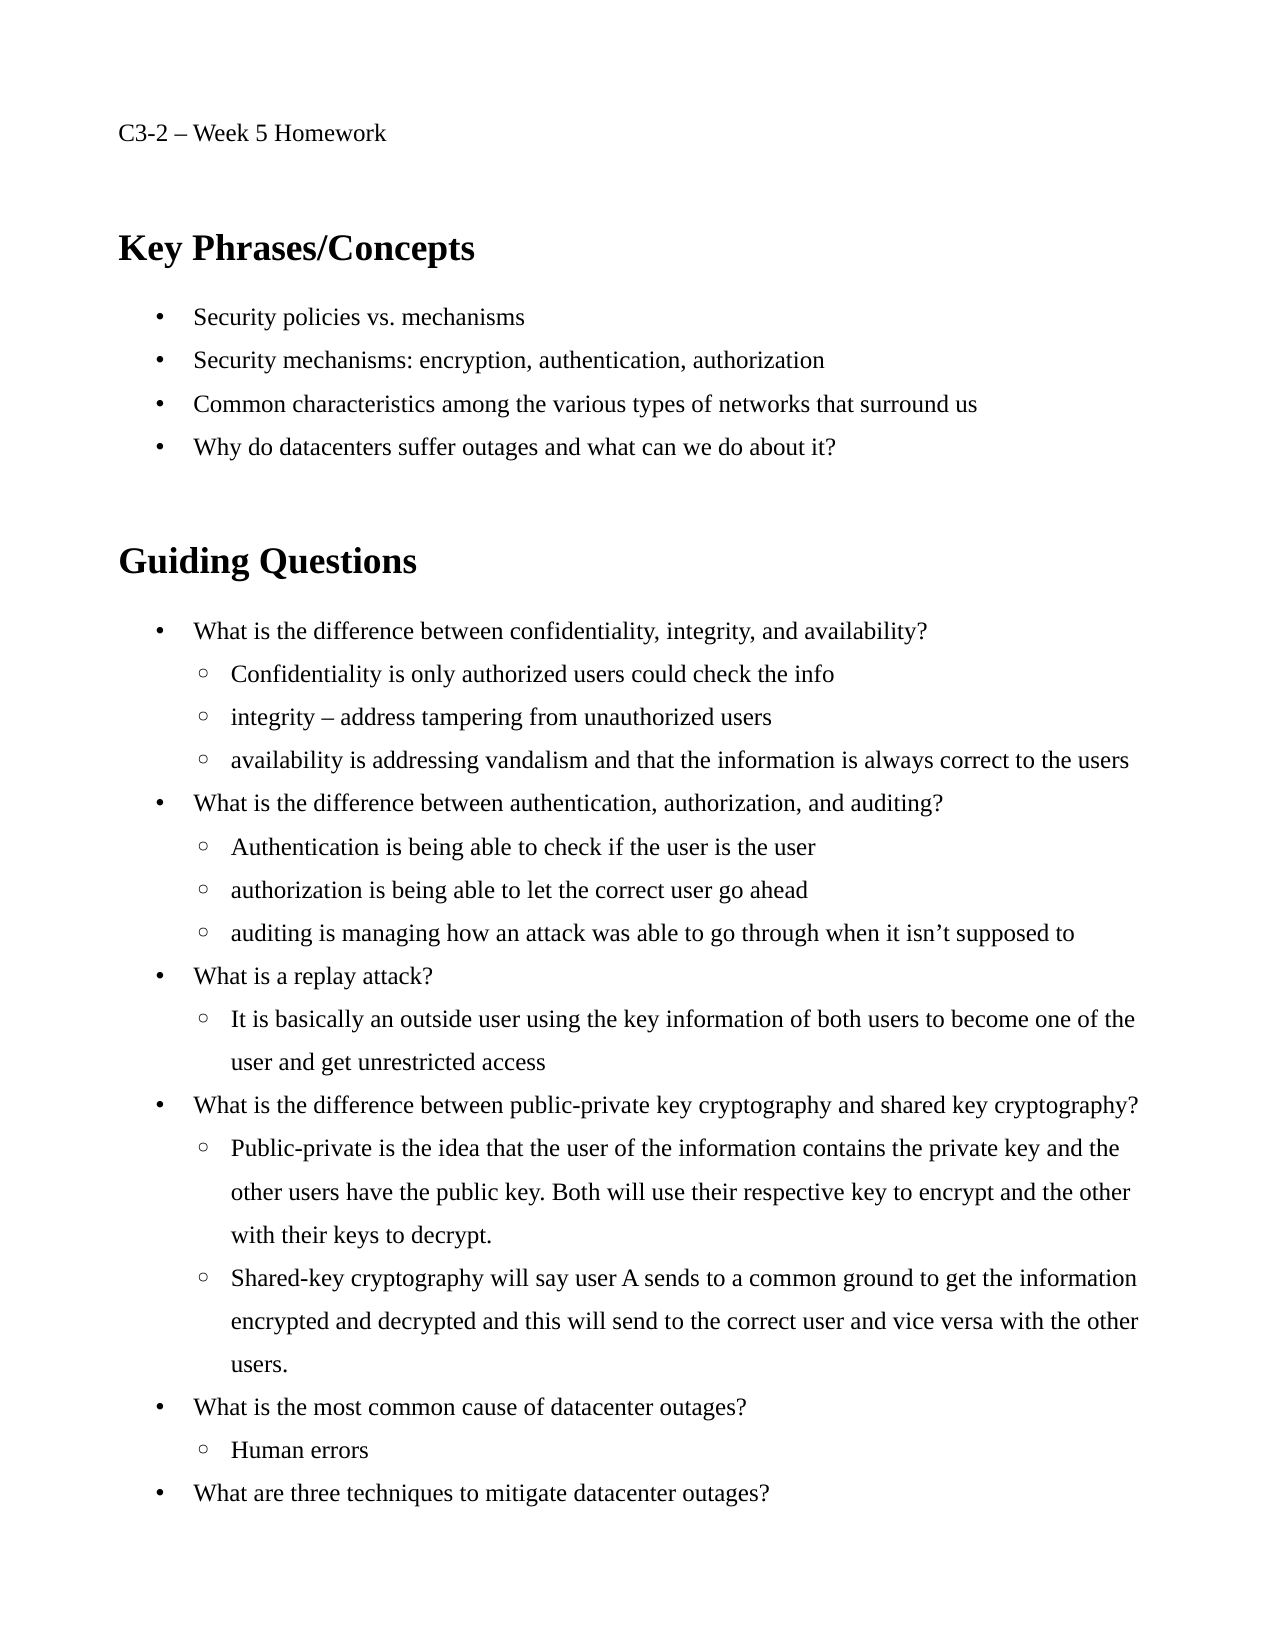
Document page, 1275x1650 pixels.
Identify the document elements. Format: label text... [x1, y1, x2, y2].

subtitle Guiding Questions [118, 539, 1157, 582]
list What is the difference between authentication, authorization, and auditing? [156, 788, 1157, 817]
list What is the most common cause of datacenter outages? [156, 1392, 1157, 1421]
list Public-private is the idea that the user of the information contains the private key and the other users have the public key. Both will use their respective key to encrypt and the other with their keys to decrypt. [193, 1133, 1157, 1248]
list integrity – address tampering from unauthorized users [193, 702, 1157, 731]
list auditing is managing how an attack was able to go through when it isn’t supposed to [193, 918, 1157, 947]
list Security mechanisms: encryption, authentication, authorization [156, 346, 1157, 374]
list Shared-key cryptography will say user A sends to a common ground to get the information encrypted and decrypted and this will send to the correct user and vice versa with the other users. [193, 1263, 1157, 1378]
list What are three techniques to mitigate datacenter outages? [156, 1478, 1157, 1507]
list What is the difference between confidentiality, integrity, and availability? [156, 616, 1157, 645]
list Common characteristics among the various types of networks that surround us [156, 389, 1157, 417]
list It is basically an outside user using the key information of both users to become one of the user and get unrestricted access [193, 1004, 1157, 1076]
text C3-2 – Week 5 Homework [118, 118, 1157, 147]
list What is the difference between public-private key cryptography and shared key cryptography? [156, 1090, 1157, 1119]
list Human errors [193, 1435, 1157, 1464]
list Authentication is being able to check if the user is the user [193, 832, 1157, 860]
list Why do datacenters suffer outages and what can we do about it? [156, 432, 1157, 461]
list authorization is being able to let the correct user go ahead [193, 875, 1157, 903]
list Confidentiality is only authorized users could check the info [193, 659, 1157, 688]
subtitle Key Phrases/Concepts [118, 225, 1157, 268]
list availability is addressing vandalism and that the information is always correct to the users [193, 745, 1157, 774]
list What is a replay attack? [156, 961, 1157, 990]
list Security policies vs. mechanisms [156, 302, 1157, 331]
